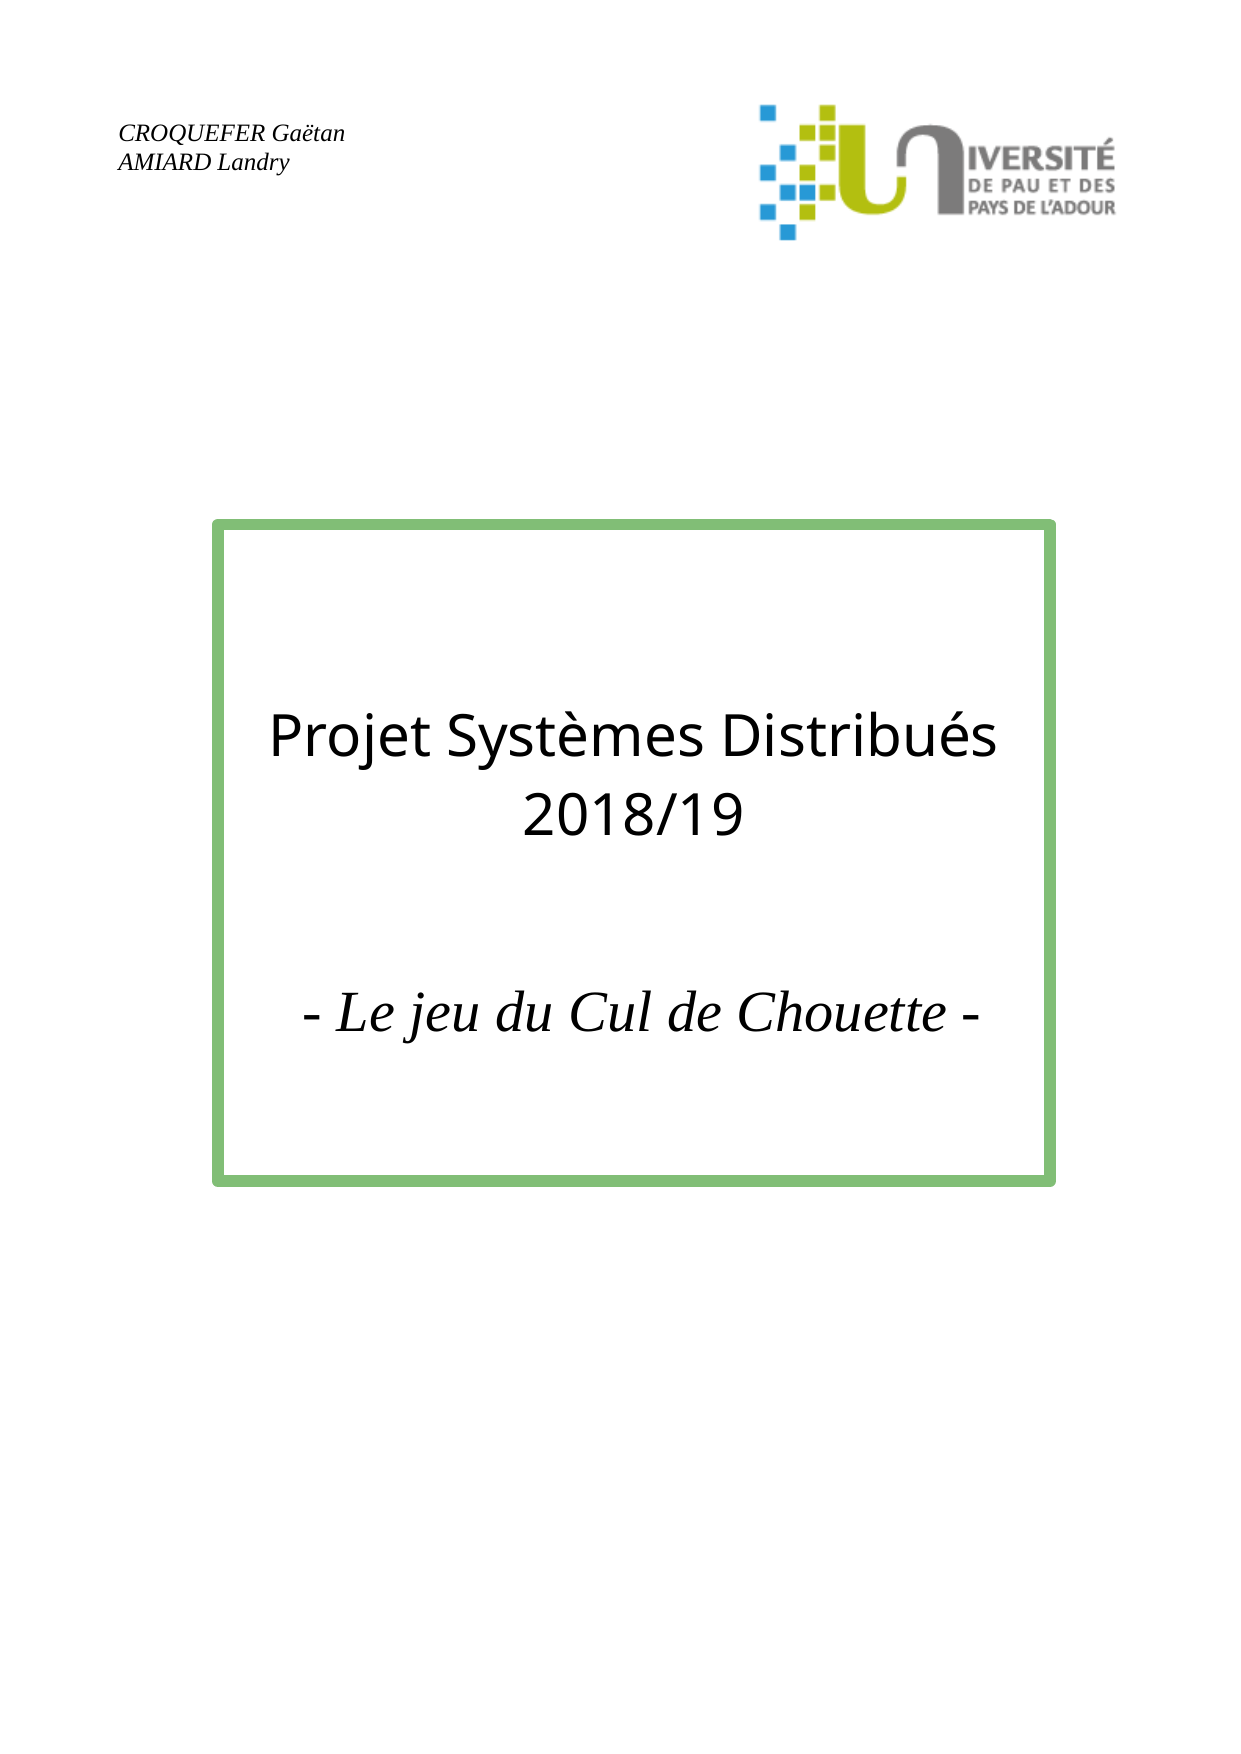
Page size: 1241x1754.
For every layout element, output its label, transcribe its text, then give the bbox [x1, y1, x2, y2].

text AMIARD Landry [118, 147, 756, 176]
text CROQUEFER Gaëtan [118, 118, 756, 147]
picture [756, 102, 1121, 242]
